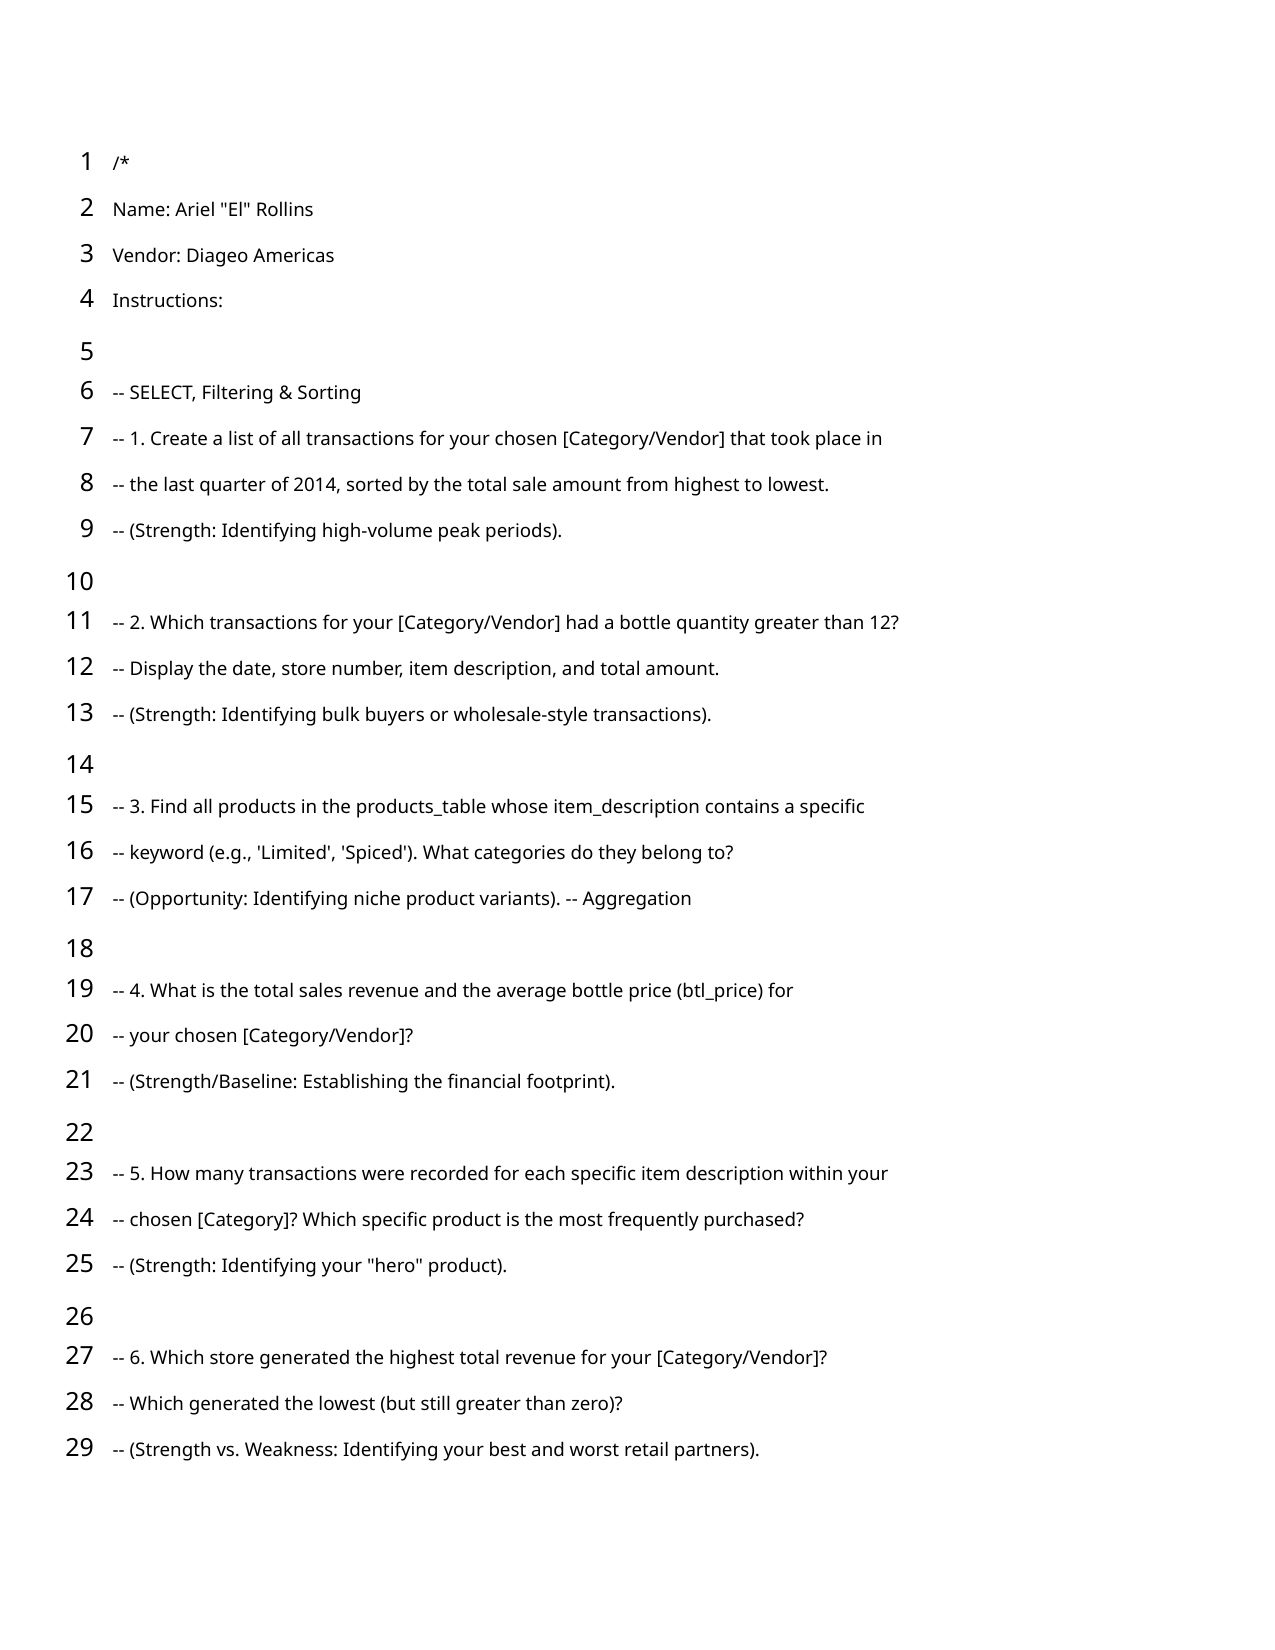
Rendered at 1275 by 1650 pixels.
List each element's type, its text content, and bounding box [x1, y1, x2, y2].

text -- keyword (e.g., 'Limited', 'Spiced'). What categories do they belong to? [112, 839, 1162, 864]
text /* [112, 150, 1162, 176]
text -- 1. Create a list of all transactions for your chosen [Category/Vendor] that took place in [112, 426, 1162, 451]
text -- 2. Which transactions for your [Category/Vendor] had a bottle quantity greater than 12? [112, 609, 1162, 635]
text -- 3. Find all products in the products_table whose item_description contains a specific [112, 793, 1162, 819]
text -- 6. Which store generated the highest total revenue for your [Category/Vendor]? [112, 1344, 1162, 1370]
text -- your chosen [Category/Vendor]? [112, 1023, 1162, 1048]
text -- Display the date, store number, item description, and total amount. [112, 655, 1162, 681]
text -- (Opportunity: Identifying niche product variants). -- Aggregation [112, 885, 1162, 911]
text Name: Ariel "El" Rollins [112, 196, 1162, 221]
text -- 5. How many transactions were recorded for each specific item description within your [112, 1161, 1162, 1186]
text -- (Strength: Identifying your "hero" product). [112, 1252, 1162, 1278]
text -- (Strength vs. Weakness: Identifying your best and worst retail partners). [112, 1436, 1162, 1462]
text -- (Strength: Identifying high-volume peak periods). [112, 517, 1162, 543]
text Vendor: Diageo Americas [112, 242, 1162, 267]
text -- the last quarter of 2014, sorted by the total sale amount from highest to lowest. [112, 472, 1162, 497]
text Instructions: [112, 288, 1162, 313]
text -- 4. What is the total sales revenue and the average bottle price (btl_price) for [112, 977, 1162, 1002]
text -- SELECT, Filtering & Sorting [112, 380, 1162, 405]
text -- (Strength/Baseline: Establishing the financial footprint). [112, 1069, 1162, 1094]
text -- (Strength: Identifying bulk buyers or wholesale-style transactions). [112, 701, 1162, 727]
text -- chosen [Category]? Which specific product is the most frequently purchased? [112, 1207, 1162, 1232]
text -- Which generated the lowest (but still greater than zero)? [112, 1390, 1162, 1416]
